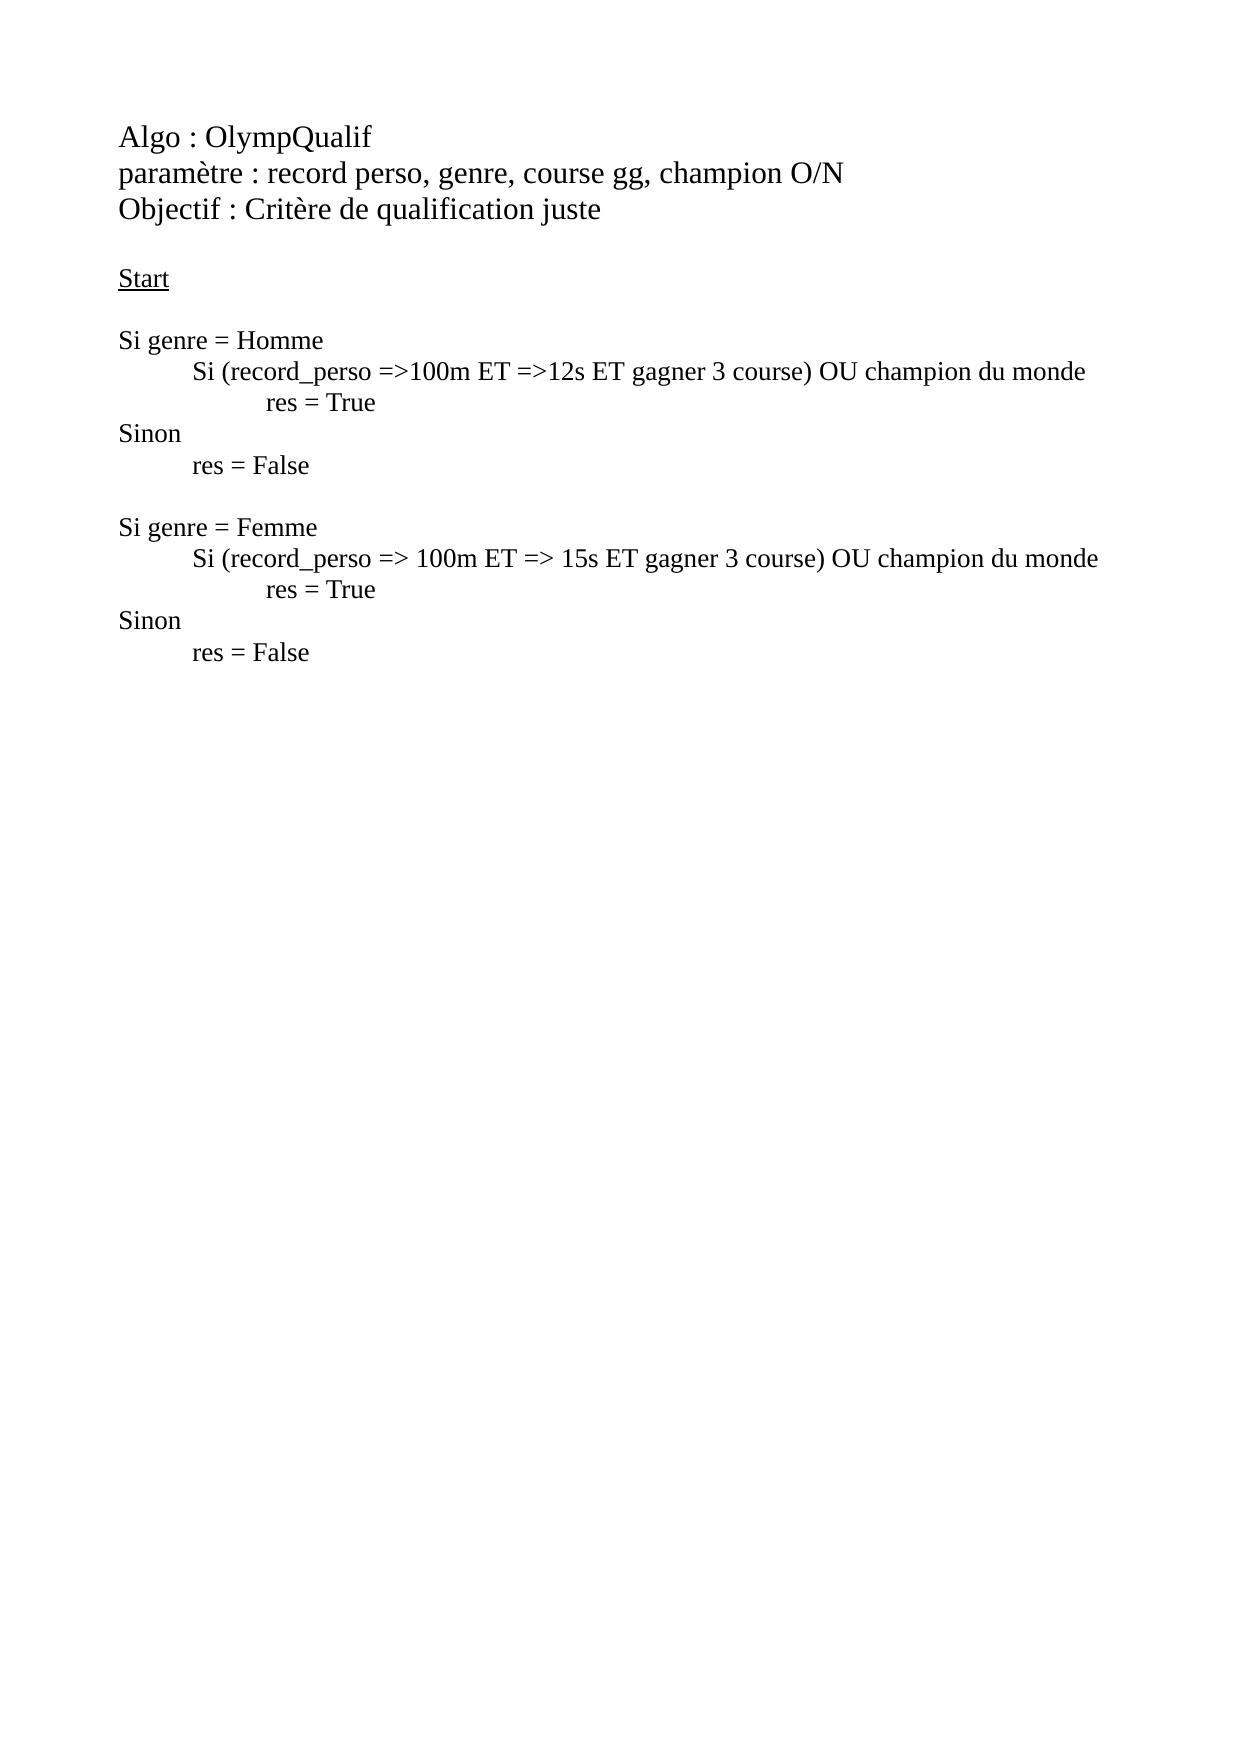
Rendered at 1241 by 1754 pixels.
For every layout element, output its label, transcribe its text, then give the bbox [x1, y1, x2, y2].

text Si genre = Femme [118, 511, 1122, 542]
text res = False [118, 636, 1122, 667]
text Si (record_perso => 100m ET => 15s ET gagner 3 course) OU champion du monde [118, 542, 1122, 573]
text Objectif : Critère de qualification juste [118, 190, 1122, 226]
text res = False [118, 449, 1122, 480]
text Algo : OlympQualif [118, 118, 1122, 154]
text Start [118, 262, 1122, 293]
text paramètre : record perso, genre, course gg, champion O/N [118, 154, 1122, 190]
text Sinon [118, 418, 1122, 449]
text Si genre = Homme [118, 324, 1122, 355]
text res = True [118, 573, 1122, 604]
text Si (record_perso =>100m ET =>12s ET gagner 3 course) OU champion du monde [118, 355, 1122, 386]
text Sinon [118, 604, 1122, 636]
text res = True [118, 386, 1122, 418]
